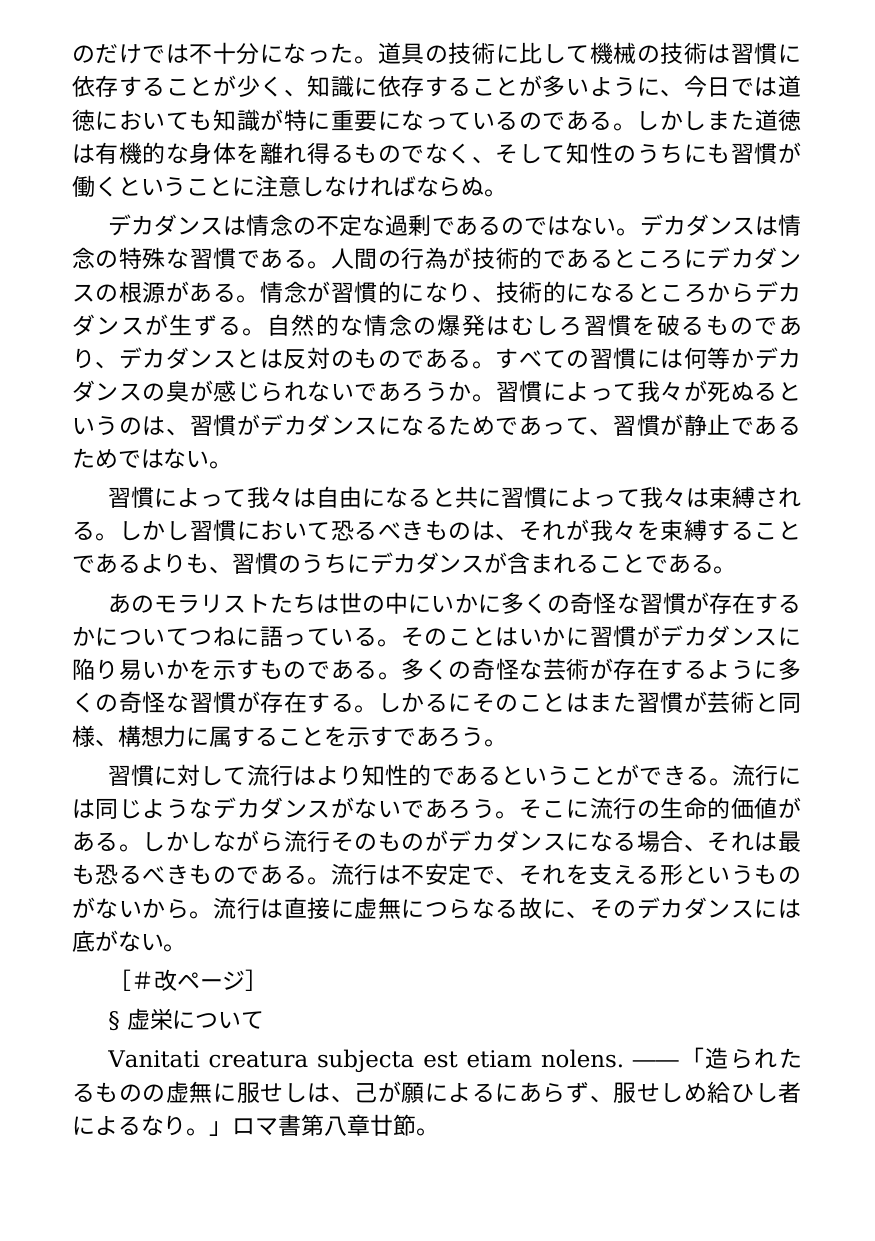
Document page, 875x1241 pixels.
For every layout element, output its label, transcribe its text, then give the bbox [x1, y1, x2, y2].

text あのモラリストたちは世の中にいかに多くの奇怪な習慣が存在するかについてつねに語っている。そのことはいかに習慣がデカダンスに陥り易いかを示すものである。多くの奇怪な芸術が存在するように多くの奇怪な習慣が存在する。しかるにそのことはまた習慣が芸術と同様、構想力に属することを示すであろう。 [72, 586, 802, 752]
text ［＃改ページ］ [72, 963, 802, 996]
text 習慣に対して流行はより知性的であるということができる。流行には同じようなデカダンスがないであろう。そこに流行の生命的価値がある。しかしながら流行そのものがデカダンスになる場合、それは最も恐るべきものである。流行は不安定で、それを支える形というものがないから。流行は直接に虚無につらなる故に、そのデカダンスには底がない。 [72, 758, 802, 957]
text デカダンスは情念の不定な過剰であるのではない。デカダンスは情念の特殊な習慣である。人間の行為が技術的であるところにデカダンスの根源がある。情念が習慣的になり、技術的になるところからデカダンスが生ずる。自然的な情念の爆発はむしろ習慣を破るものであり、デカダンスとは反対のものである。すべての習慣には何等かデカダンスの臭が感じられないであろうか。習慣によって我々が死ぬるというのは、習慣がデカダンスになるためであって、習慣が静止であるためではない。 [72, 208, 802, 474]
text のだけでは不十分になった。道具の技術に比して機械の技術は習慣に依存することが少く、知識に依存することが多いように、今日では道徳においても知識が特に重要になっているのである。しかしまた道徳は有機的な身体を離れ得るものでなく、そして知性のうちにも習慣が働くということに注意しなければならぬ。 [72, 36, 802, 202]
text § 虚栄について [72, 1002, 802, 1035]
text 習慣によって我々は自由になると共に習慣によって我々は束縛される。しかし習慣において恐るべきものは、それが我々を束縛することであるよりも、習慣のうちにデカダンスが含まれることである。 [72, 480, 802, 579]
text Vanitati creatura subjecta est etiam nolens. ――「造られたるものの虚無に服せしは、己が願によるにあらず、服せしめ給ひし者によるなり。」ロマ書第八章廿節。 [72, 1041, 802, 1141]
